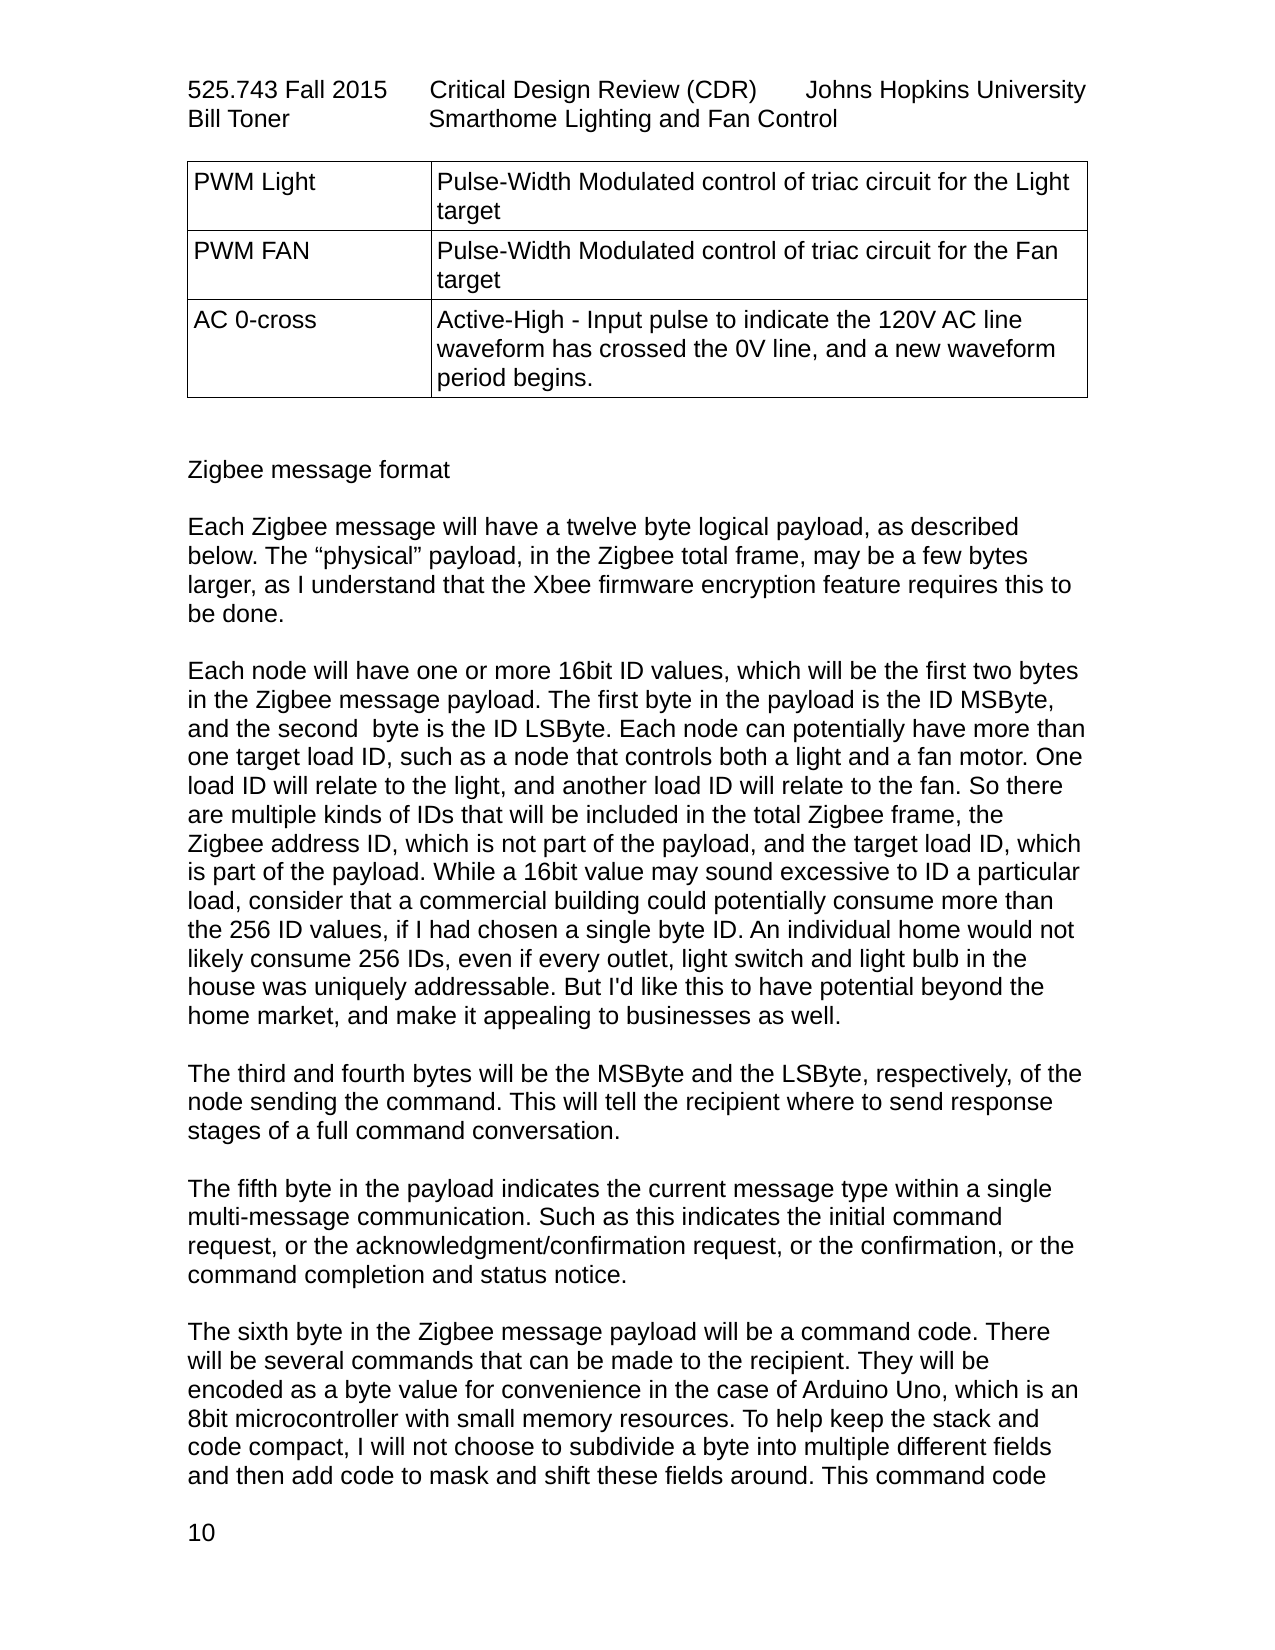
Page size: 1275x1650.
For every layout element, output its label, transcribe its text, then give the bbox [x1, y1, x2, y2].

table_cell Pulse-Width Modulated control of triac circuit for the Light target [432, 162, 1087, 230]
table_cell AC 0-cross [188, 300, 431, 397]
text The sixth byte in the Zigbee message payload will be a command code. There will be several commands that can be made to the recipient. They will be encoded as a byte value for convenience in the case of Arduino Uno, which is an 8bit microcontroller with small memory resources. To help keep the stack and code compact, I will not choose to subdivide a byte into multiple different fields and then add code to mask and shift these fields around. This command code [187, 1317, 1087, 1490]
table_cell Pulse-Width Modulated control of triac circuit for the Fan target [432, 231, 1087, 299]
table_cell PWM Light [188, 162, 431, 230]
text The third and fourth bytes will be the MSByte and the LSByte, respectively, of the node sending the command. This will tell the recipient where to send response stages of a full command conversation. [187, 1058, 1087, 1145]
table_cell PWM FAN [188, 231, 431, 299]
text Zigbee message format [187, 455, 1087, 483]
table_cell Active-High - Input pulse to indicate the 120V AC line waveform has crossed the 0V line, and a new waveform period begins. [432, 300, 1087, 397]
text Each node will have one or more 16bit ID values, which will be the first two bytes in the Zigbee message payload. The first byte in the payload is the ID MSByte, and the second byte is the ID LSByte. Each node can potentially have more than one target load ID, such as a node that controls both a light and a fan motor. One load ID will relate to the light, and another load ID will relate to the fan. So there are multiple kinds of IDs that will be included in the total Zigbee frame, the Zigbee address ID, which is not part of the payload, and the target load ID, which is part of the payload. While a 16bit value may sound excessive to ID a particular load, consider that a commercial building could potentially consume more than the 256 ID values, if I had chosen a single byte ID. An individual home would not likely consume 256 IDs, even if every outlet, light switch and light bulb in the house was uniquely addressable. But I'd like this to have potential beyond the home market, and make it appealing to businesses as well. [187, 656, 1087, 1030]
text The fifth byte in the payload indicates the current message type within a single multi-message communication. Such as this indicates the initial command request, or the acknowledgment/confirmation request, or the confirmation, or the command completion and status notice. [187, 1173, 1087, 1288]
text Each Zigbee message will have a twelve byte logical payload, as described below. The “physical” payload, in the Zigbee total frame, may be a few bytes larger, as I understand that the Xbee firmware encryption feature requires this to be done. [187, 512, 1087, 627]
